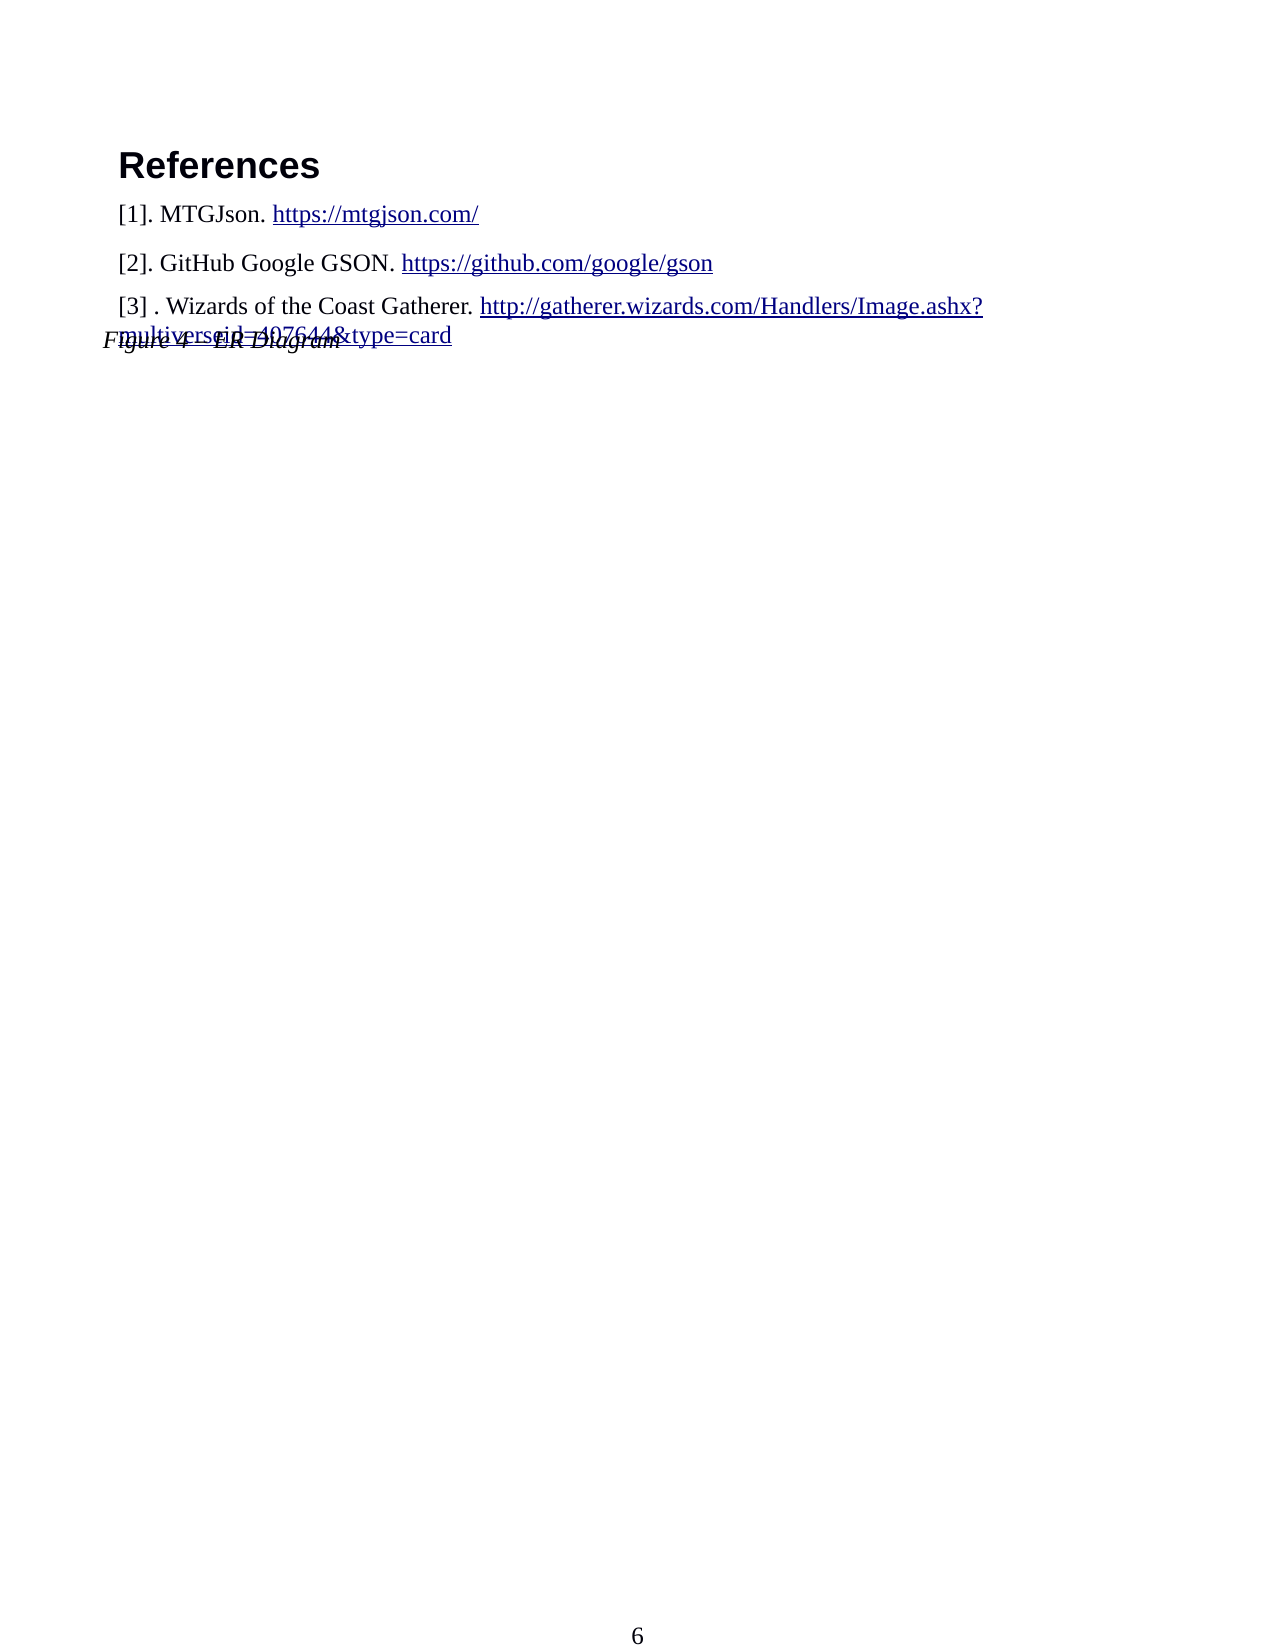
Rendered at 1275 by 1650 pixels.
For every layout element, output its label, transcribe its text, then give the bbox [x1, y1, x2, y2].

text [1]. MTGJson. https://mtgjson.com/ [118, 199, 1157, 227]
subtitle References [118, 143, 1157, 186]
text [3] . Wizards of the Coast Gatherer. http://gatherer.wizards.com/Handlers/Image.ashx?multiverseid=407644&type=card [118, 291, 1157, 349]
text [2]. GitHub Google GSON. https://github.com/google/gson [118, 248, 1157, 277]
